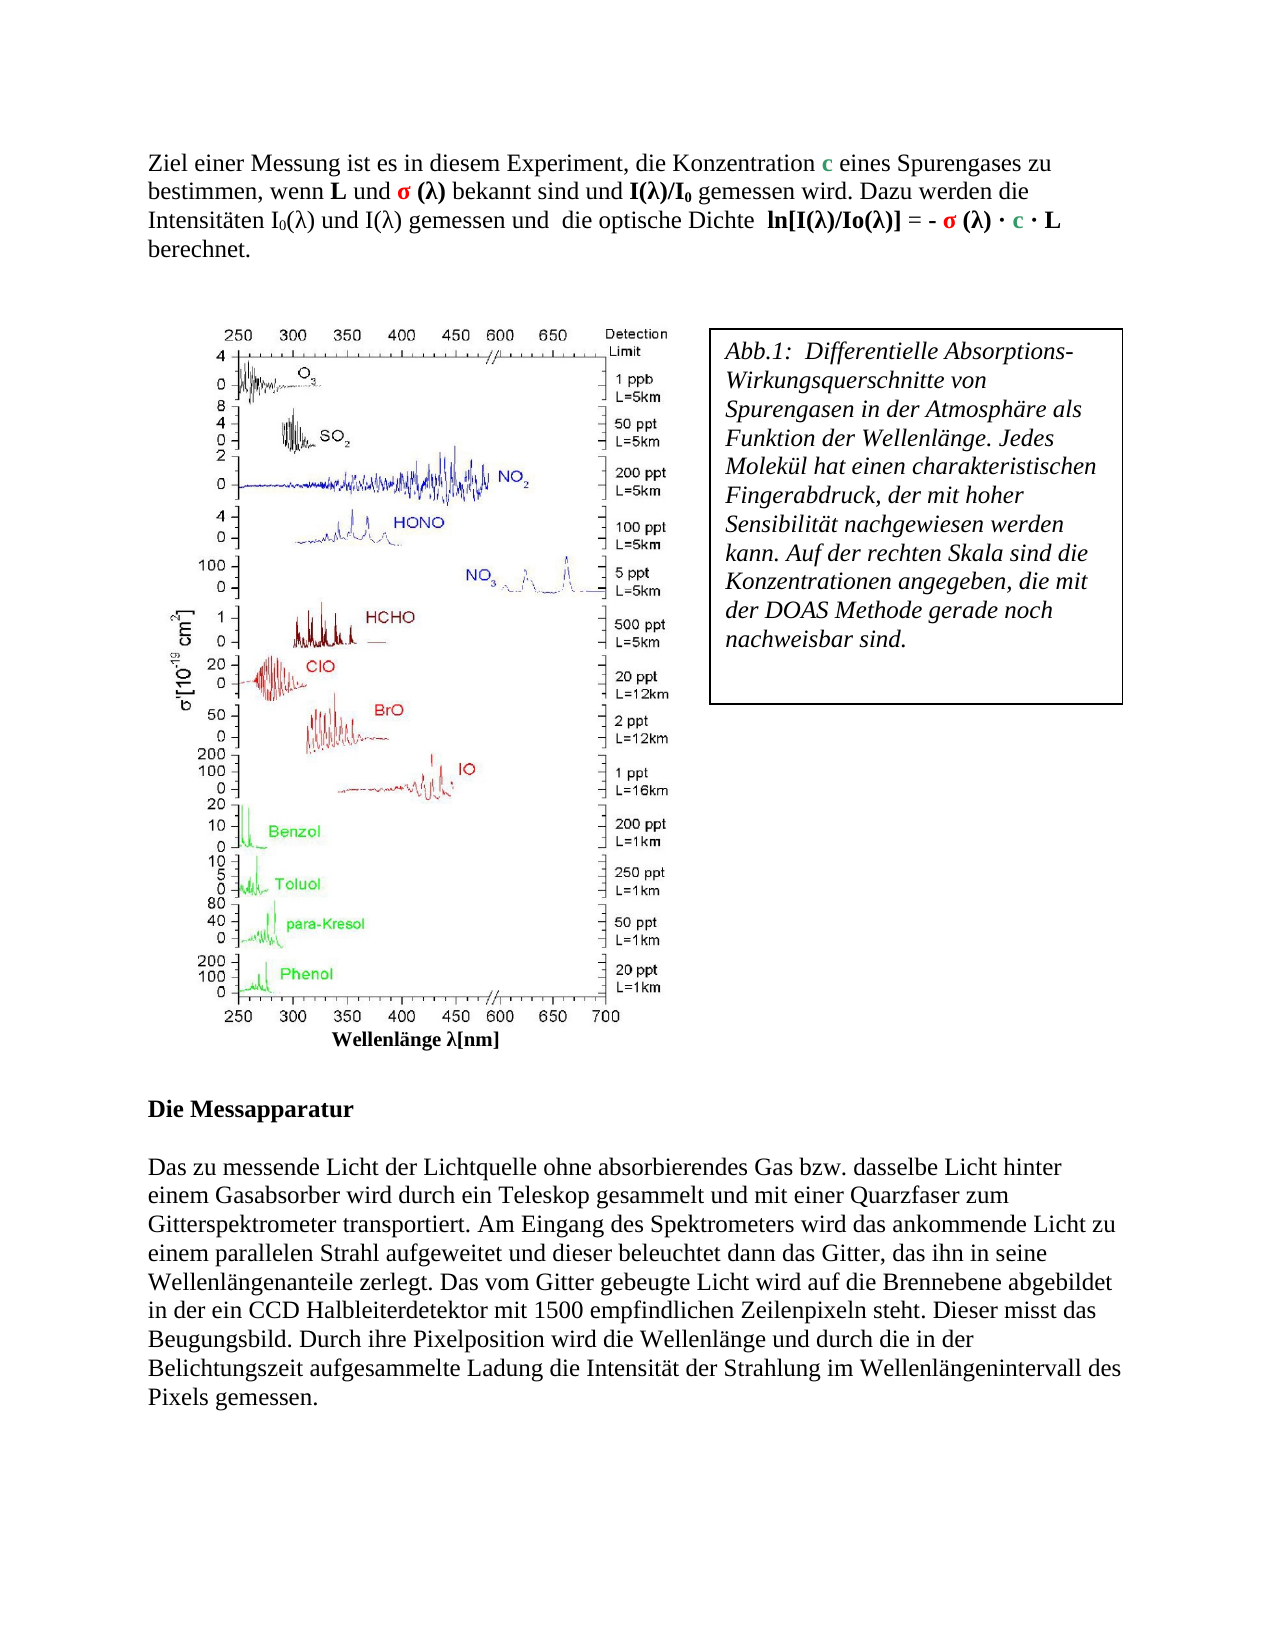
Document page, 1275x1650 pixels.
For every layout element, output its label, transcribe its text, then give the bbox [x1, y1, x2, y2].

text Wellenlänge λ[nm] [331, 1027, 695, 1051]
text Konzentrationen angegeben, die mit der DOAS Methode gerade noch nachweisbar sind. [725, 566, 1108, 653]
subtitle Die Messapparatur [148, 1094, 1127, 1123]
text Ziel einer Messung ist es in diesem Experiment, die Konzentration c eines Spurengases zu bestimmen, wenn L und σ (λ) bekannt sind und I(λ)/I0 gemessen wird. Dazu werden die Intensitäten I0(λ) und I(λ) gemessen und die optische Dichte ln[I(λ)/Io(λ)] = - σ (λ) · c · L berechnet. [148, 148, 1127, 263]
text Das zu messende Licht der Lichtquelle ohne absorbierendes Gas bzw. dasselbe Licht hinter einem Gasabsorber wird durch ein Teleskop gesammelt und mit einer Quarzfaser zum Gitterspektrometer transportiert. Am Eingang des Spektrometers wird das ankommende Licht zu einem parallelen Strahl aufgeweitet und dieser beleuchtet dann das Gitter, das ihn in seine Wellenlängenanteile zerlegt. Das vom Gitter gebeugte Licht wird auf die Brennebene abgebildet in der ein CCD Halbleiterdetektor mit 1500 empfindlichen Zeilenpixeln steht. Dieser misst das Beugungsbild. Durch ihre Pixelposition wird die Wellenlänge und durch die in der Belichtungszeit aufgesammelte Ladung die Intensität der Strahlung im Wellenlängenintervall des Pixels gemessen. [148, 1152, 1127, 1411]
text Abb.1: Differentielle Absorptions- [725, 336, 1108, 365]
text Funktion der Wellenlänge. Jedes Molekül hat einen charakteristischen Fingerabdruck, der mit hoher Sensibilität nachgewiesen werden kann. Auf der rechten Skala sind die [725, 423, 1108, 566]
text Wirkungsquerschnitte von Spurengasen in der Atmosphäre als [725, 365, 1108, 423]
picture [147, 291, 685, 1061]
